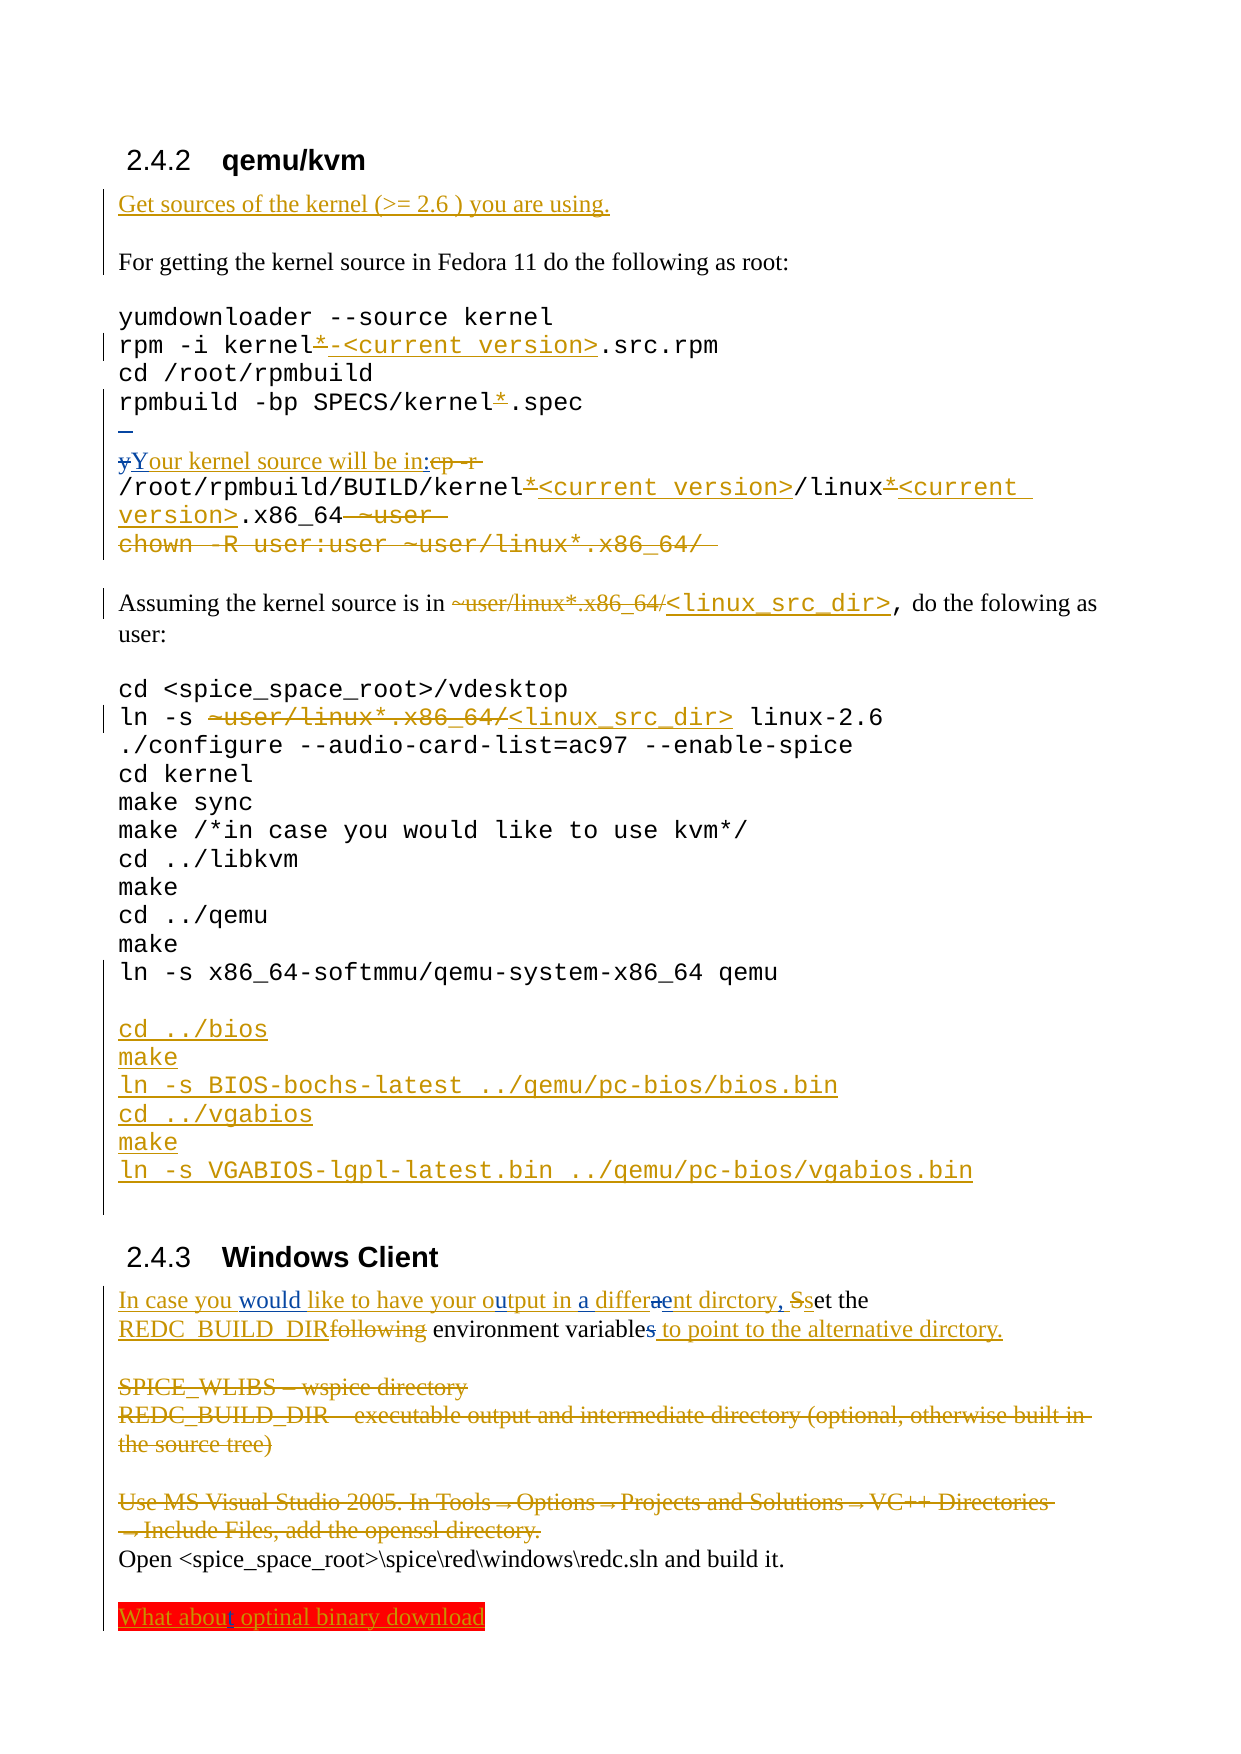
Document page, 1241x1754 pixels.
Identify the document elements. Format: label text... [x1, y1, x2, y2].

text make [118, 874, 1122, 903]
text make sync [118, 789, 1122, 818]
text cd <spice_space_root>/vdesktop [118, 676, 1122, 704]
text In case you would like to have your output in a different dirctory, set the REDC_BUILD_DIR environment variable to point to the alternative dirctory. [118, 1286, 1122, 1343]
text Get sources of the kernel (>= 2.6 ) you are using. [118, 189, 1122, 218]
text make [118, 931, 1122, 959]
text /root/rpmbuild/BUILD/kernel<current version>/linux<current version>.x86_64 [118, 474, 1122, 531]
text make [118, 1129, 1122, 1158]
text For getting the kernel source in Fedora 11 do the following as root: [118, 247, 1122, 275]
text yumdownloader --source kernel [118, 304, 1122, 332]
text ln -s x86_64-softmmu/qemu-system-x86_64 qemu [118, 959, 1122, 988]
text ln -s <linux_src_dir> linux-2.6 [118, 704, 1122, 733]
text cd ../qemu [118, 903, 1122, 931]
text cd ../libkvm [118, 846, 1122, 874]
subtitle qemu/kvm [118, 143, 1122, 177]
text rpm -i kernel-<current version>.src.rpm [118, 332, 1122, 361]
text Open <spice_space_root>\spice\red\windows\redc.sln and build it. [118, 1372, 1122, 1401]
text make /*in case you would like to use kvm*/ [118, 818, 1122, 846]
text Assuming the kernel source is in <linux_src_dir>, do the folowing as user: [118, 588, 1122, 648]
text cd ../bios [118, 1016, 1122, 1044]
text Your kernel source will be in: [118, 446, 1122, 474]
text cd /root/rpmbuild [118, 361, 1122, 389]
text ./configure --audio-card-list=ac97 --enable-spice [118, 733, 1122, 761]
text cd kernel [118, 761, 1122, 789]
subtitle Windows Client [118, 1239, 1122, 1273]
text cd ../vgabios [118, 1101, 1122, 1129]
text ln -s VGABIOS-lgpl-latest.bin ../qemu/pc-bios/vgabios.bin [118, 1158, 1122, 1186]
text ln -s BIOS-bochs-latest ../qemu/pc-bios/bios.bin [118, 1073, 1122, 1101]
text make [118, 1044, 1122, 1073]
text rpmbuild -bp SPECS/kernel.spec [118, 389, 1122, 417]
text What about optinal binary download [118, 1573, 1122, 1602]
